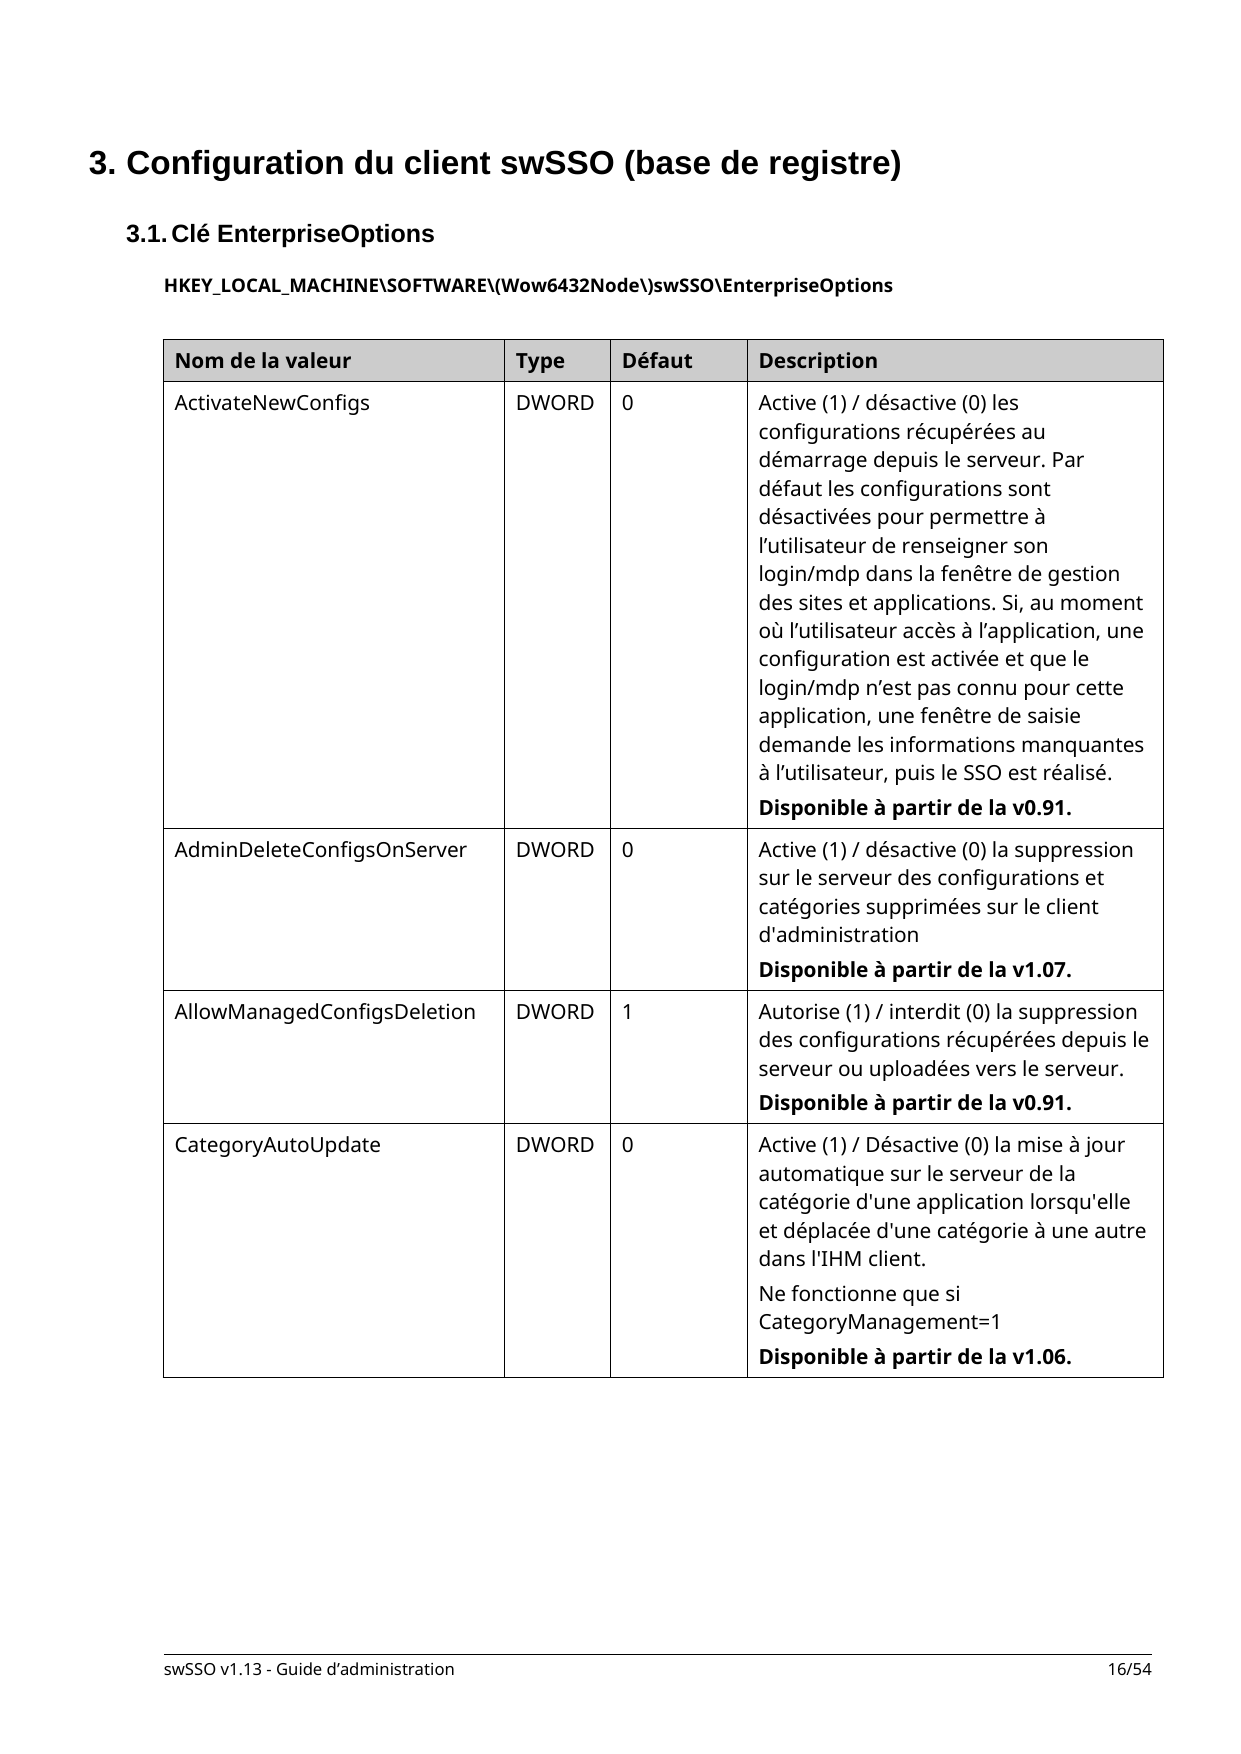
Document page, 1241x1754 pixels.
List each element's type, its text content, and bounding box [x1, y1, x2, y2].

table_cell Autorise (1) / interdit (0) la suppression des configurations récupérées depuis le serveur ou uploadées vers le serveur. Disponible à partir de la v0.91. [748, 991, 1163, 1123]
table_cell Active (1) / Désactive (0) la mise à jour automatique sur le serveur de la catégorie d'une application lorsqu'elle et déplacée d'une catégorie à une autre dans l'IHM client. Ne fonctionne que si CategoryManagement=1 Disponible à partir de la v1.06. [748, 1124, 1163, 1377]
table_cell Active (1) / désactive (0) les configurations récupérées au démarrage depuis le serveur. Par défaut les configurations sont désactivées pour permettre à l’utilisateur de renseigner son login/mdp dans la fenêtre de gestion des sites et applications. Si, au moment où l’utilisateur accès à l’application, une configuration est activée et que le login/mdp n’est pas connu pour cette application, une fenêtre de saisie demande les informations manquantes à l’utilisateur, puis le SSO est réalisé. Disponible à partir de la v0.91. [748, 382, 1163, 828]
table_cell Active (1) / désactive (0) la suppression sur le serveur des configurations et catégories supprimées sur le client d'administration Disponible à partir de la v1.07. [748, 829, 1163, 989]
table_cell AdminDeleteConfigsOnServer [164, 829, 504, 989]
table_cell ActivateNewConfigs [164, 382, 504, 828]
table_header Type [505, 340, 610, 381]
table_cell 0 [611, 829, 747, 989]
table_cell DWORD [505, 1124, 610, 1377]
table_cell 0 [611, 382, 747, 828]
table_cell CategoryAutoUpdate [164, 1124, 504, 1377]
table_header Nom de la valeur [164, 340, 504, 381]
subtitle Configuration du client swSSO (base de registre) [89, 143, 1152, 182]
subtitle Clé EnterpriseOptions [126, 219, 1152, 248]
table_cell DWORD [505, 829, 610, 989]
table_header Défaut [611, 340, 747, 381]
table_cell DWORD [505, 382, 610, 828]
table_cell DWORD [505, 991, 610, 1123]
table_cell 0 [611, 1124, 747, 1377]
table_cell AllowManagedConfigsDeletion [164, 991, 504, 1123]
table_header Description [748, 340, 1163, 381]
table_cell 1 [611, 991, 747, 1123]
text HKEY_LOCAL_MACHINE\SOFTWARE\(Wow6432Node\)swSSO\EnterpriseOptions [164, 273, 1152, 298]
